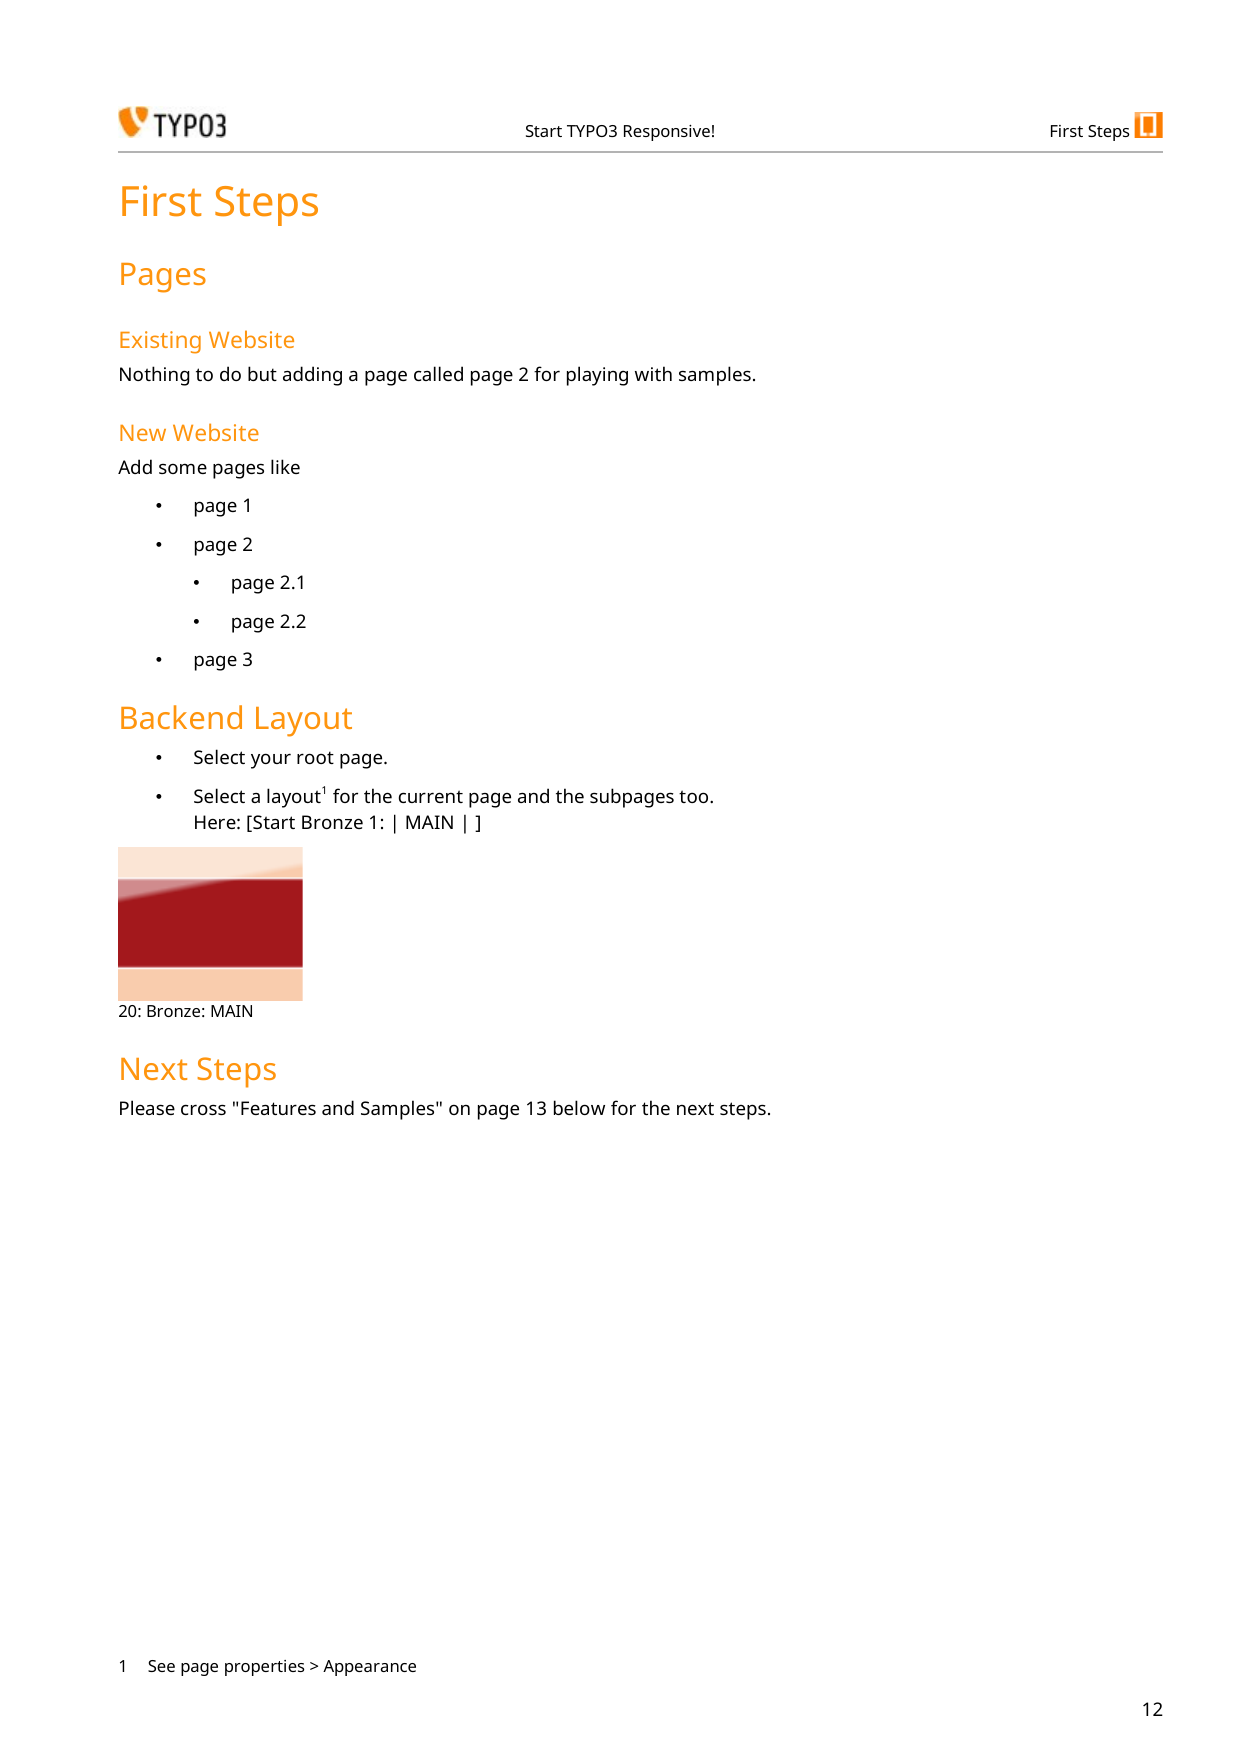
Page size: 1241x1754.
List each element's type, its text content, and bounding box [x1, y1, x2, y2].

list page 1 [156, 492, 1163, 518]
picture [1134, 112, 1163, 138]
list page 3 [156, 646, 1163, 672]
subtitle Next Steps [118, 1046, 1163, 1089]
subtitle New Website [118, 417, 1163, 448]
subtitle First Steps [118, 172, 1163, 229]
list Select a layout for the current page and the subpages too. Here: [Start Bronze 1: | MAIN | ] [156, 782, 1163, 834]
list Select your root page. [156, 744, 1163, 770]
list See page properties > Appearance [118, 1655, 1163, 1678]
list page 2.2 [193, 607, 1163, 633]
list page 2.1 [193, 569, 1163, 595]
subtitle Backend Layout [118, 696, 1163, 738]
subtitle Pages [118, 252, 1163, 295]
text Please cross "Features and Samples" on page 11 below for the next steps. [118, 1095, 1163, 1121]
text Add some pages like [118, 454, 1163, 480]
text 20: Bronze: MAIN [118, 1001, 302, 1023]
subtitle Existing Website [118, 324, 1163, 355]
picture [118, 106, 227, 138]
list page 2 [156, 531, 1163, 557]
text Nothing to do but adding a page called page 2 for playing with samples. [118, 361, 1163, 387]
picture [118, 847, 303, 1001]
